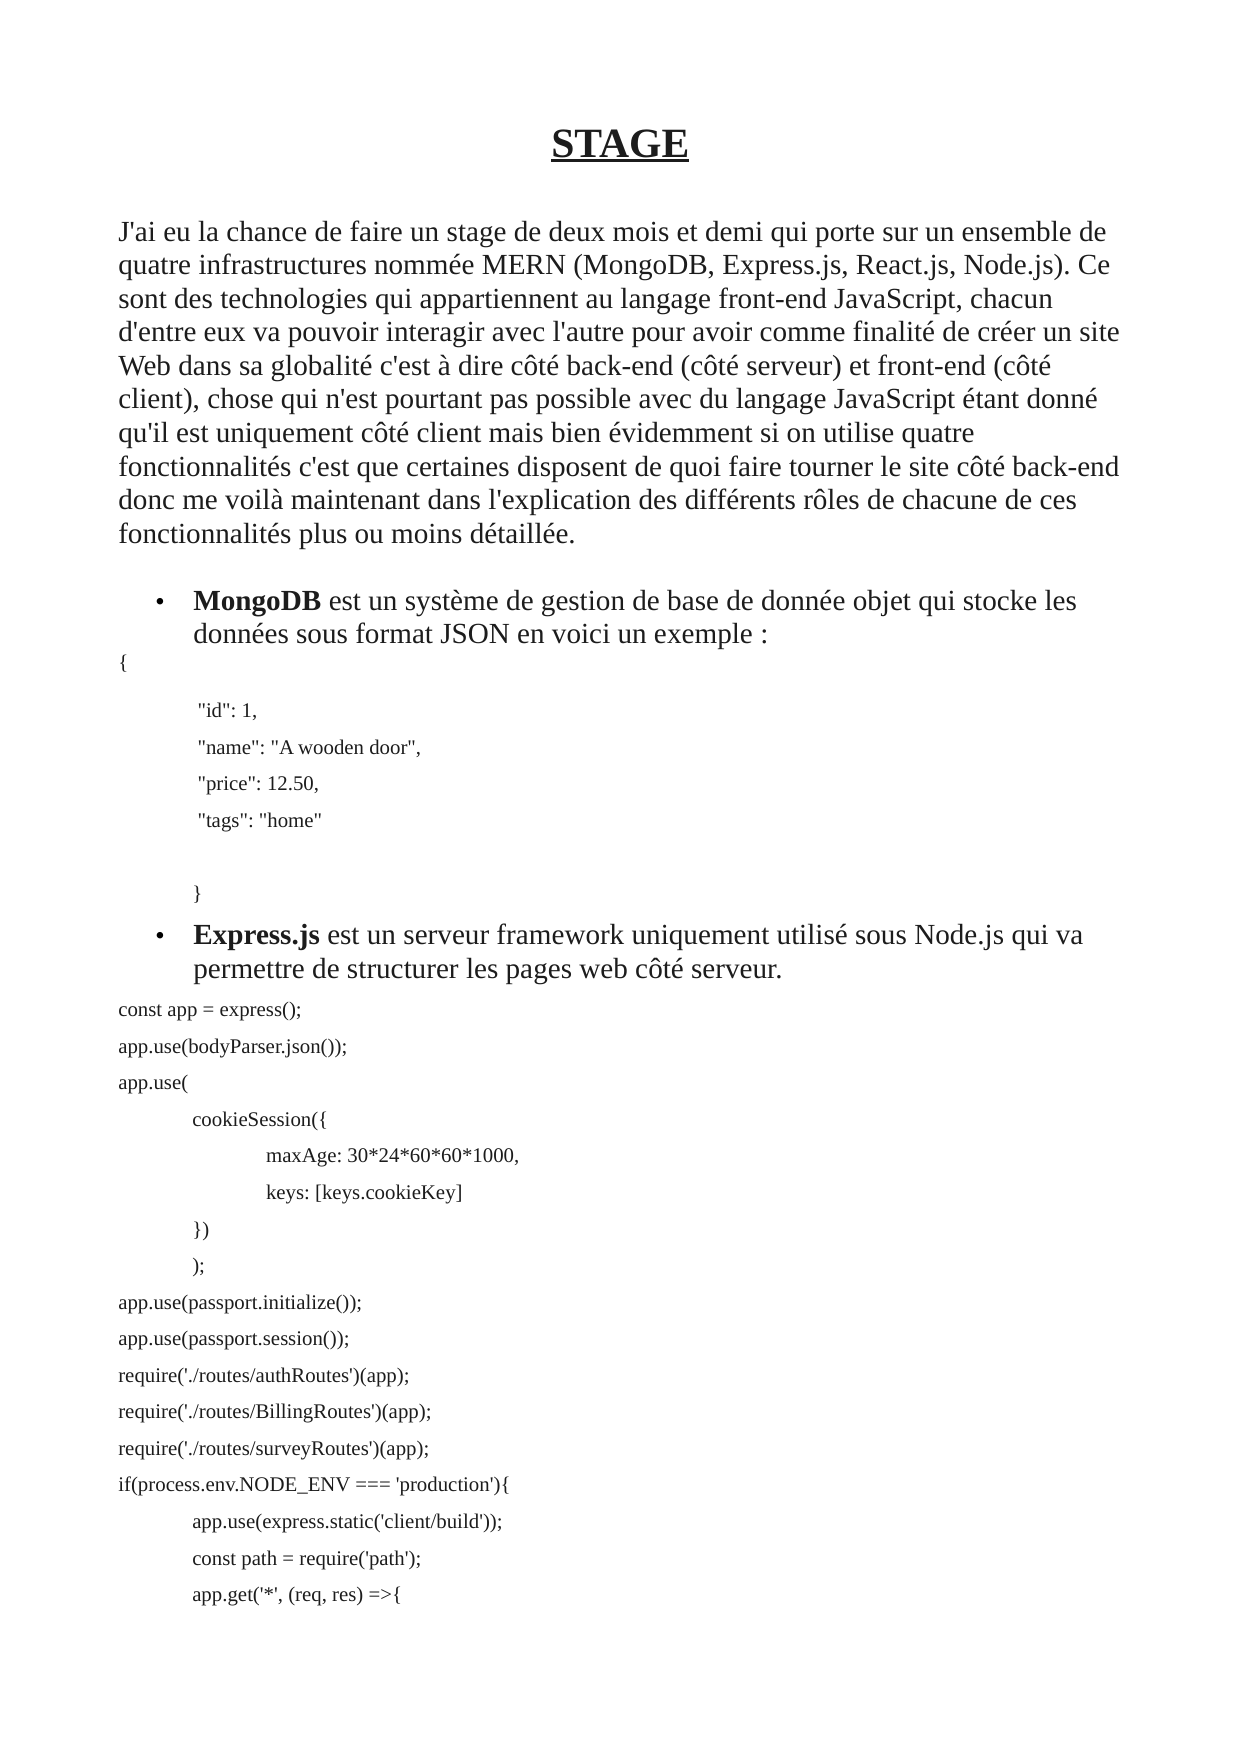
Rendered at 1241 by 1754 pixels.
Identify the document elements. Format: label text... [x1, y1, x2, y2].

text STAGE [118, 118, 1122, 166]
text ); [118, 1253, 1122, 1277]
text maxAge: 30*24*60*60*1000, [118, 1143, 1122, 1167]
text keys: [keys.cookieKey] [118, 1180, 1122, 1204]
text require('./routes/authRoutes')(app); [118, 1363, 1122, 1387]
list Express.js est un serveur framework uniquement utilisé sous Node.js qui va permettre de structurer les pages web côté serveur. [156, 917, 1122, 984]
text } [118, 881, 1122, 905]
text }) [118, 1216, 1122, 1241]
text app.use(passport.session()); [118, 1326, 1122, 1350]
text cookieSession({ [118, 1107, 1122, 1131]
text app.get('*', (req, res) =>{ [118, 1582, 1122, 1606]
text J'ai eu la chance de faire un stage de deux mois et demi qui porte sur un ensemble de quatre infrastructures nommée MERN (MongoDB, Express.js, React.js, Node.js). Ce sont des technologies qui appartiennent au langage front-end JavaScript, chacun d'entre eux va pouvoir interagir avec l'autre pour avoir comme finalité de créer un site Web dans sa globalité c'est à dire côté back-end (côté serveur) et front-end (côté client), chose qui n'est pourtant pas possible avec du langage JavaScript étant donné qu'il est uniquement côté client mais bien évidemment si on utilise quatre fonctionnalités c'est que certaines disposent de quoi faire tourner le site côté back-end donc me voilà maintenant dans l'explication des différents rôles de chacune de ces fonctionnalités plus ou moins détaillée. [118, 214, 1122, 549]
text "name": "A wooden door", [118, 735, 1122, 759]
text "price": 12.50, [118, 771, 1122, 795]
text if(process.env.NODE_ENV === 'production'){ [118, 1472, 1122, 1496]
text app.use( [118, 1070, 1122, 1094]
text "id": 1, [118, 698, 1122, 722]
text { [118, 650, 1122, 674]
text app.use(bodyParser.json()); [118, 1034, 1122, 1058]
text const path = require('path'); [118, 1546, 1122, 1569]
text app.use(passport.initialize()); [118, 1289, 1122, 1314]
text const app = express(); [118, 997, 1122, 1021]
list MongoDB est un système de gestion de base de donnée objet qui stocke les données sous format JSON en voici un exemple : [156, 583, 1122, 650]
text "tags": "home" [118, 808, 1122, 832]
text app.use(express.static('client/build')); [118, 1509, 1122, 1533]
text require('./routes/BillingRoutes')(app); [118, 1399, 1122, 1423]
text require('./routes/surveyRoutes')(app); [118, 1436, 1122, 1460]
